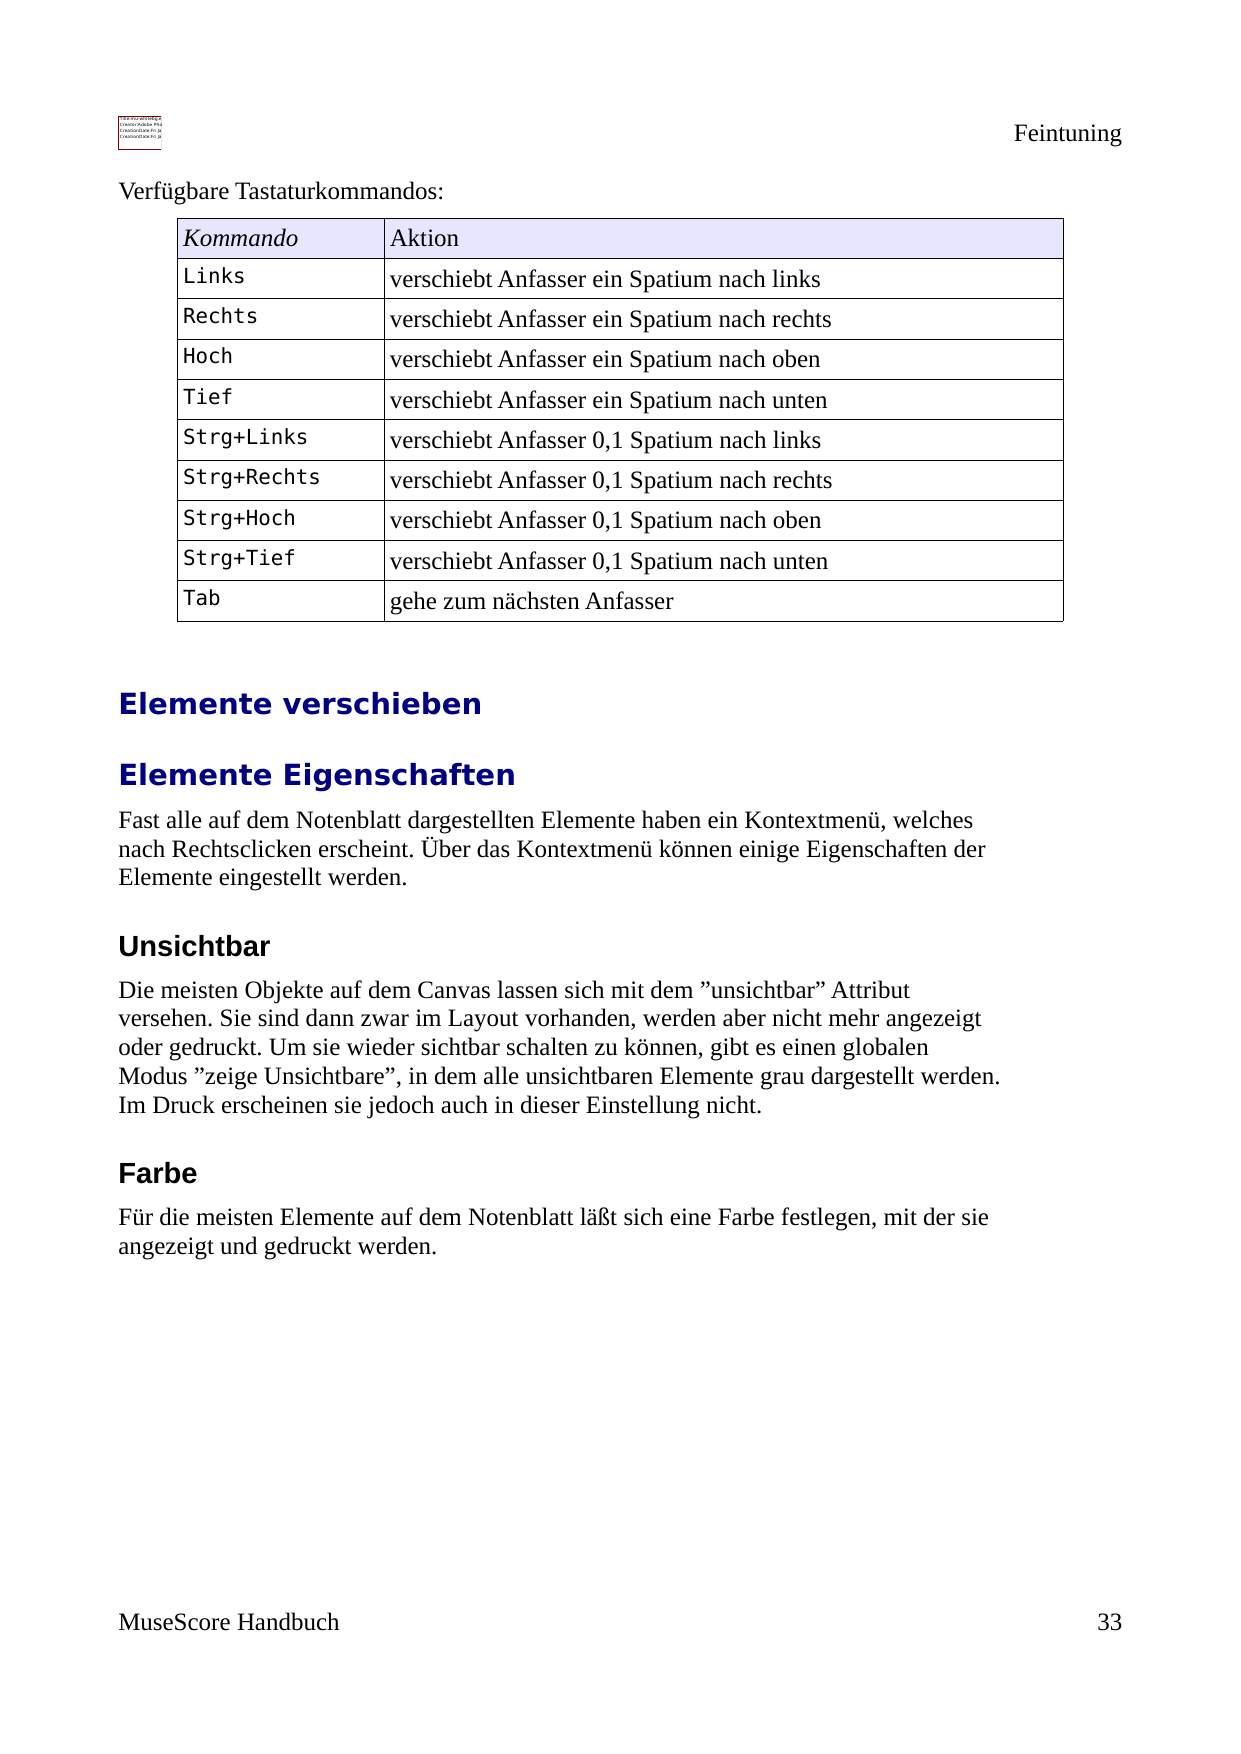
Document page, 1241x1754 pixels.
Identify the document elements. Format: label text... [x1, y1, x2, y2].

table_cell Rechts [178, 299, 384, 338]
table_cell Tief [178, 380, 384, 419]
table_cell verschiebt Anfasser ein Spatium nach unten [385, 380, 1063, 419]
table_cell verschiebt Anfasser ein Spatium nach rechts [385, 299, 1063, 338]
subtitle Elemente verschieben [118, 687, 1122, 721]
table_cell Tab [178, 581, 384, 621]
subtitle Unsichtbar [118, 929, 1122, 962]
table_cell gehe zum nächsten Anfasser [385, 581, 1063, 621]
table_header Kommando [178, 219, 384, 258]
table_cell verschiebt Anfasser ein Spatium nach links [385, 259, 1063, 298]
table_cell verschiebt Anfasser 0,1 Spatium nach unten [385, 541, 1063, 580]
table_cell verschiebt Anfasser 0,1 Spatium nach rechts [385, 461, 1063, 500]
table_cell Strg+Hoch [178, 501, 384, 540]
table_header Aktion [385, 219, 1063, 258]
text Für die meisten Elemente auf dem Notenblatt läßt sich eine Farbe festlegen, mit der sie angezeigt und gedruckt werden. [118, 1202, 1004, 1259]
text Die meisten Objekte auf dem Canvas lassen sich mit dem ”unsichtbar” Attribut versehen. Sie sind dann zwar im Layout vorhanden, werden aber nicht mehr angezeigt oder gedruckt. Um sie wieder sichtbar schalten zu können, gibt es einen globalen Modus ”zeige Unsichtbare”, in dem alle unsichtbaren Elemente grau dargestellt werden. Im Druck erscheinen sie jedoch auch in dieser Einstellung nicht. [118, 975, 1004, 1118]
text Fast alle auf dem Notenblatt dargestellten Elemente haben ein Kontextmenü, welches nach Rechtsclicken erscheint. Über das Kontextmenü können einige Eigenschaften der Elemente eingestellt werden. [118, 805, 1004, 891]
table_cell Links [178, 259, 384, 298]
subtitle Elemente Eigenschaften [118, 758, 1122, 792]
table_cell Hoch [178, 340, 384, 379]
table_cell Strg+Rechts [178, 461, 384, 500]
table_cell Strg+Links [178, 420, 384, 459]
table_cell verschiebt Anfasser 0,1 Spatium nach oben [385, 501, 1063, 540]
subtitle Farbe [118, 1156, 1122, 1189]
table_cell verschiebt Anfasser 0,1 Spatium nach links [385, 420, 1063, 459]
table_cell Strg+Tief [178, 541, 384, 580]
table_cell verschiebt Anfasser ein Spatium nach oben [385, 340, 1063, 379]
text Verfügbare Tastaturkommandos: [118, 176, 1004, 205]
